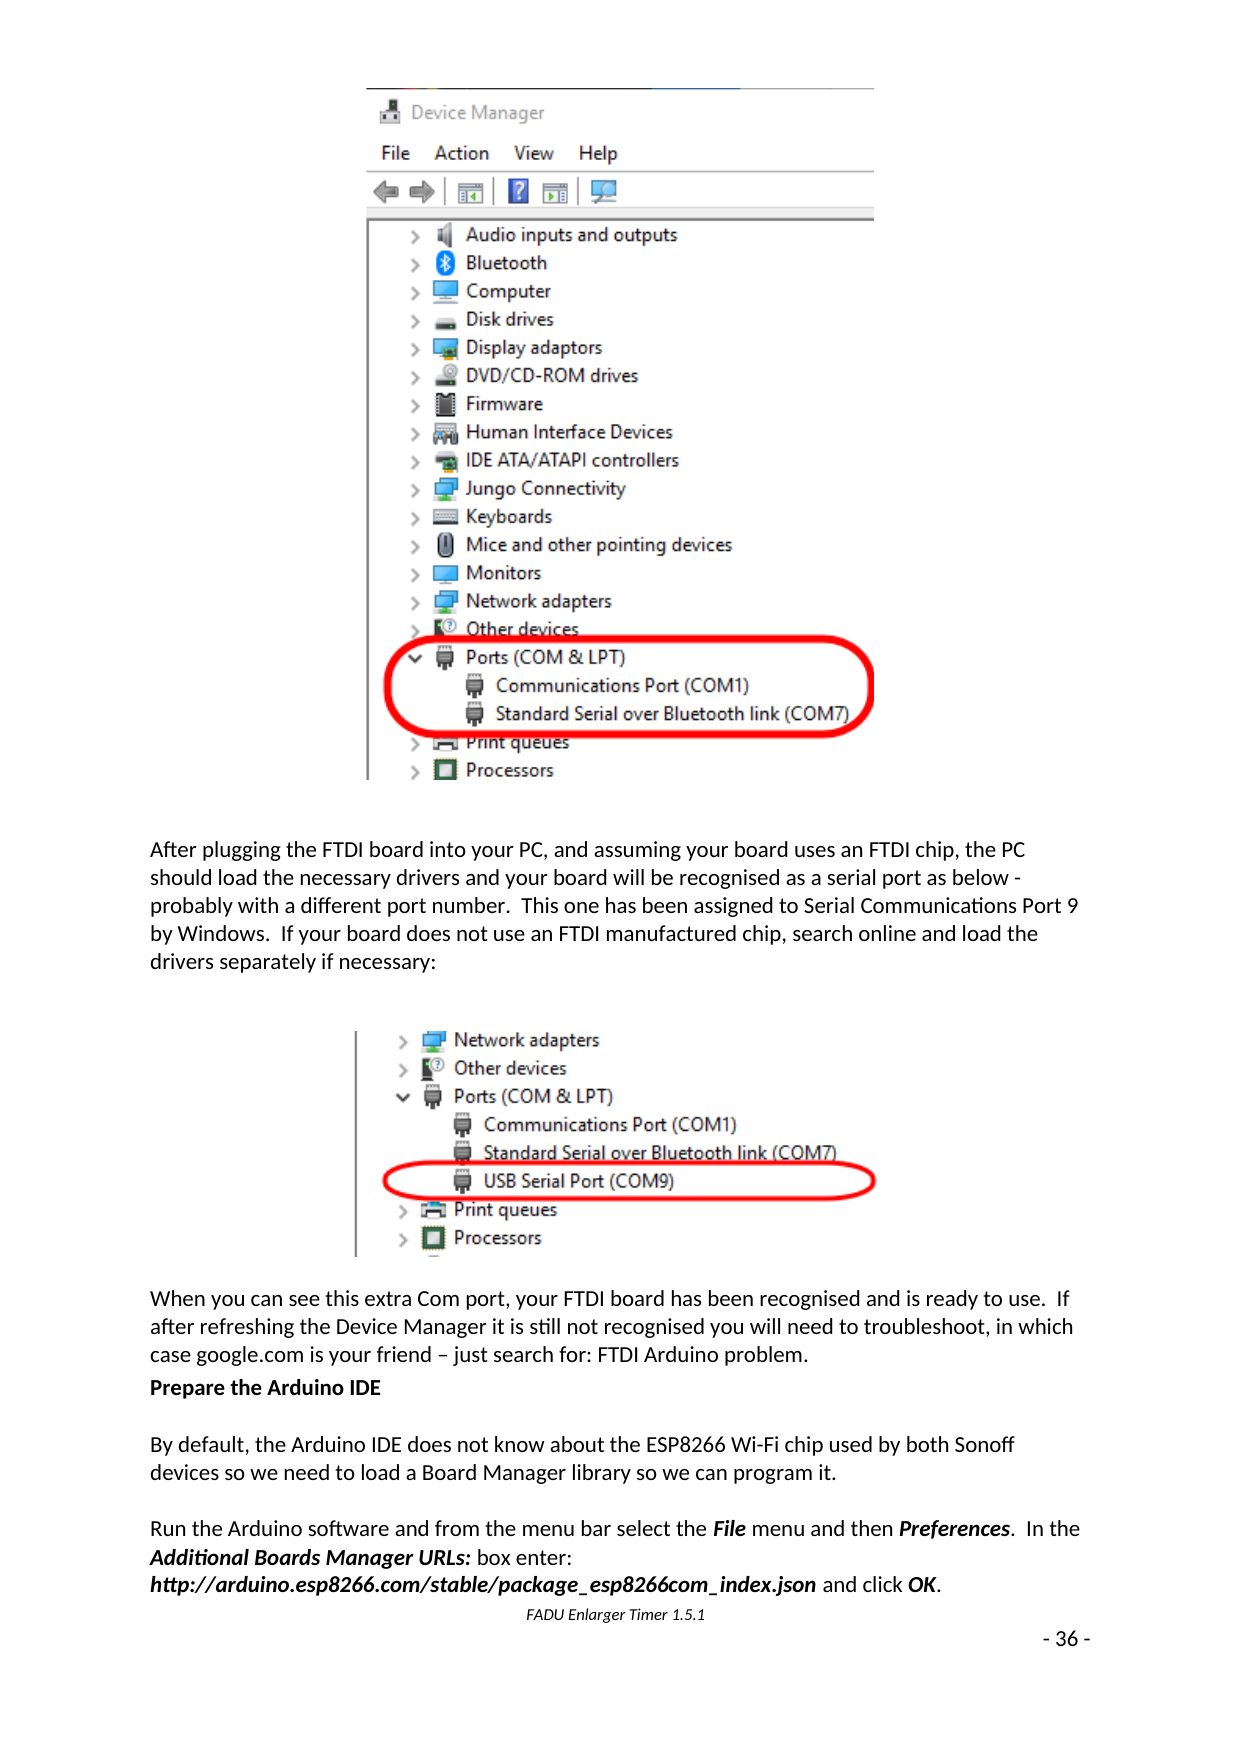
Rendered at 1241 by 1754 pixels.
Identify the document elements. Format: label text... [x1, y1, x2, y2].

text Run the Arduino software and from the menu bar select the File menu and then Preferences. In the Additional Boards Manager URLs: box enter: http://arduino.esp8266.com/stable/package_esp8266com_index.json and click OK. [150, 1514, 1090, 1599]
text After plugging the FTDI board into your PC, and assuming your board uses an FTDI chip, the PC should load the necessary drivers and your board will be recognised as a serial port as below - probably with a different port number. This one has been assigned to Serial Communications Port 9 by Windows. If your board does not use an FTDI manufactured chip, search online and load the drivers separately if necessary: [150, 835, 1090, 975]
subtitle Prepare the Arduino IDE [150, 1373, 1090, 1401]
text By default, the Arduino IDE does not know about the ESP8266 Wi-Fi chip used by both Sonoff devices so we need to load a Board Manager library so we can program it. [150, 1431, 1090, 1487]
text When you can see this extra Com port, your FTDI board has been recognised and is ready to use. If after refreshing the Device Manager it is still not recognised you will need to troubleshoot, in which case google.com is your friend – just search for: FTDI Arduino problem. [150, 1284, 1090, 1368]
